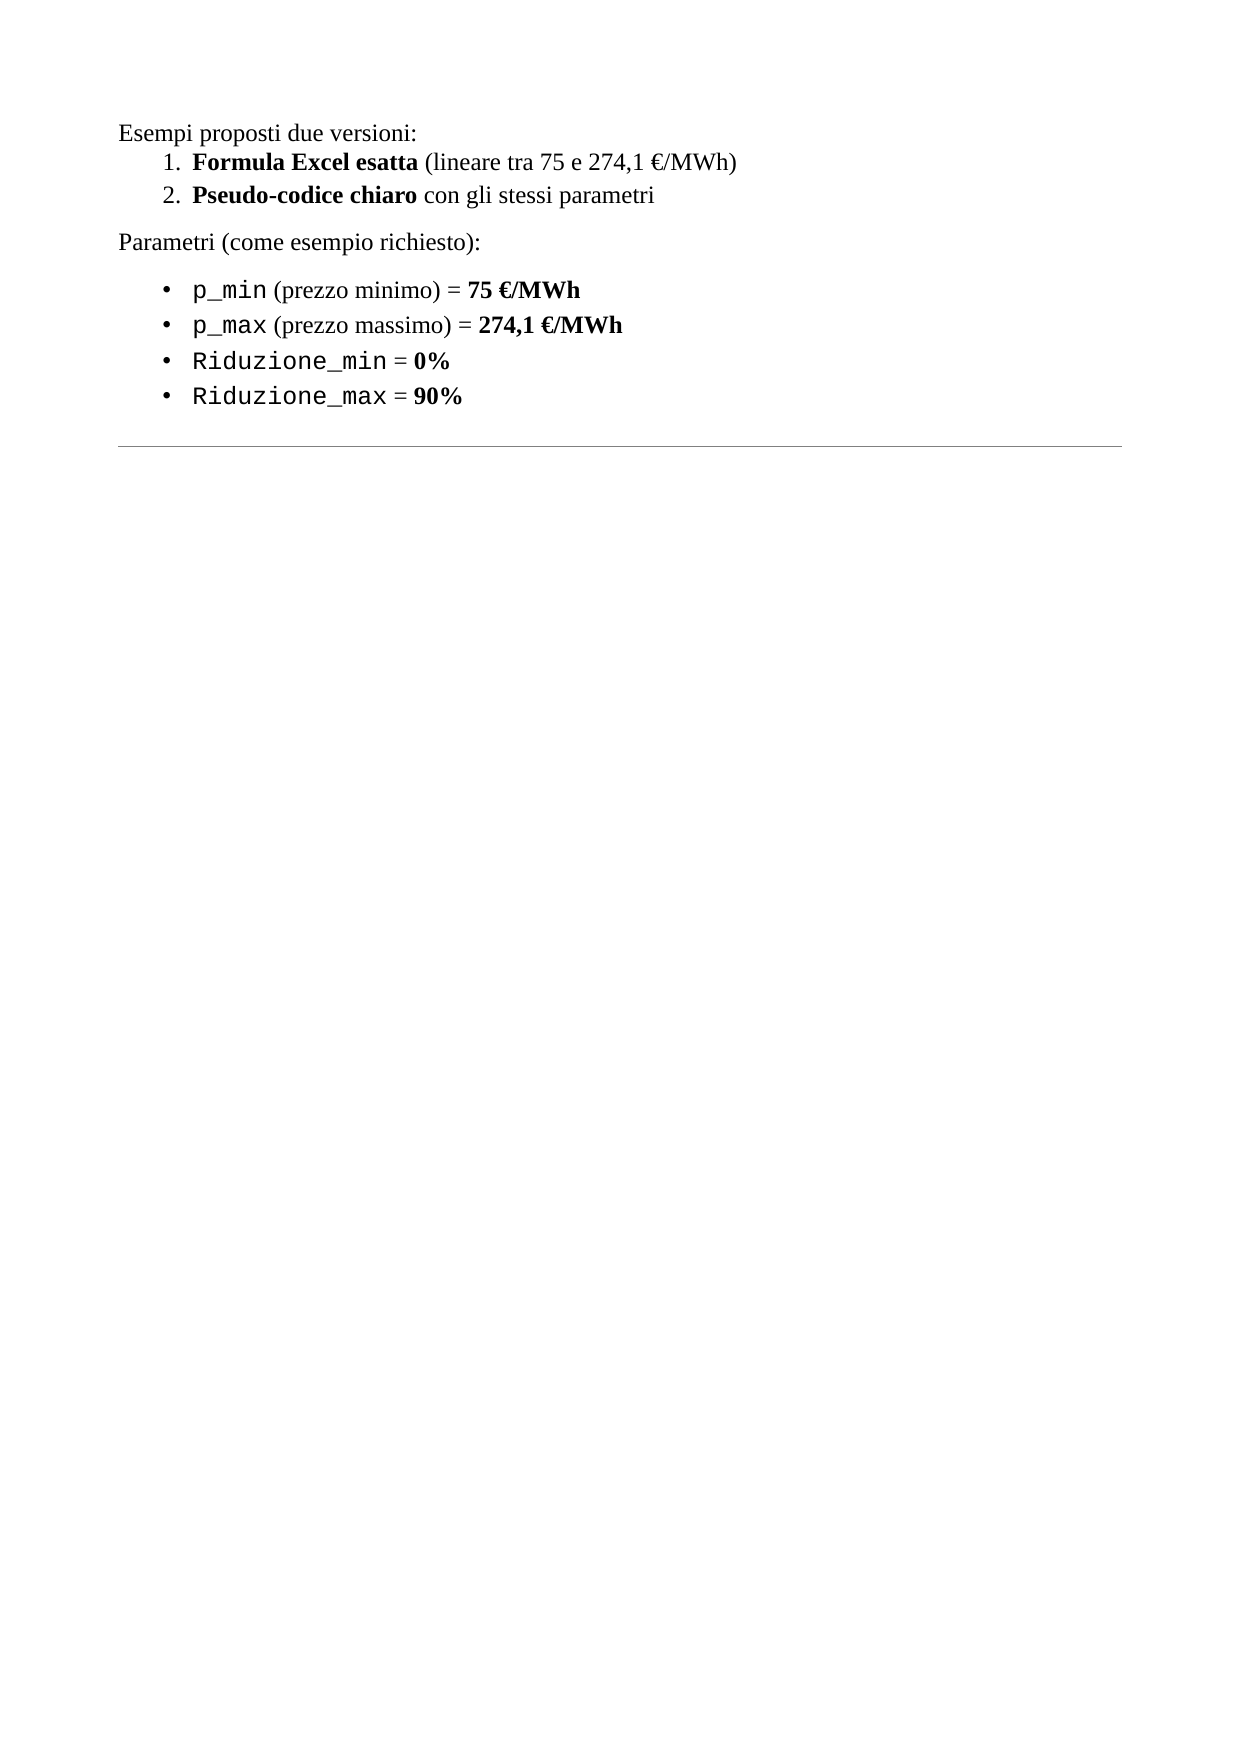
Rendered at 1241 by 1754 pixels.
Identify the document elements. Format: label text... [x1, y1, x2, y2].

list Riduzione_max = 90% [162, 381, 1122, 412]
list Pseudo‑codice chiaro con gli stessi parametri [162, 180, 1122, 209]
text Parametri (come esempio richiesto): [118, 227, 1122, 256]
list Formula Excel esatta (lineare tra 75 e 274,1 €/MWh) [162, 147, 1122, 176]
text Esempi proposti due versioni: [118, 118, 1122, 147]
list p_max (prezzo massimo) = 274,1 €/MWh [162, 311, 1122, 341]
list p_min (prezzo minimo) = 75 €/MWh [162, 275, 1122, 306]
list Riduzione_min = 0% [162, 346, 1122, 377]
